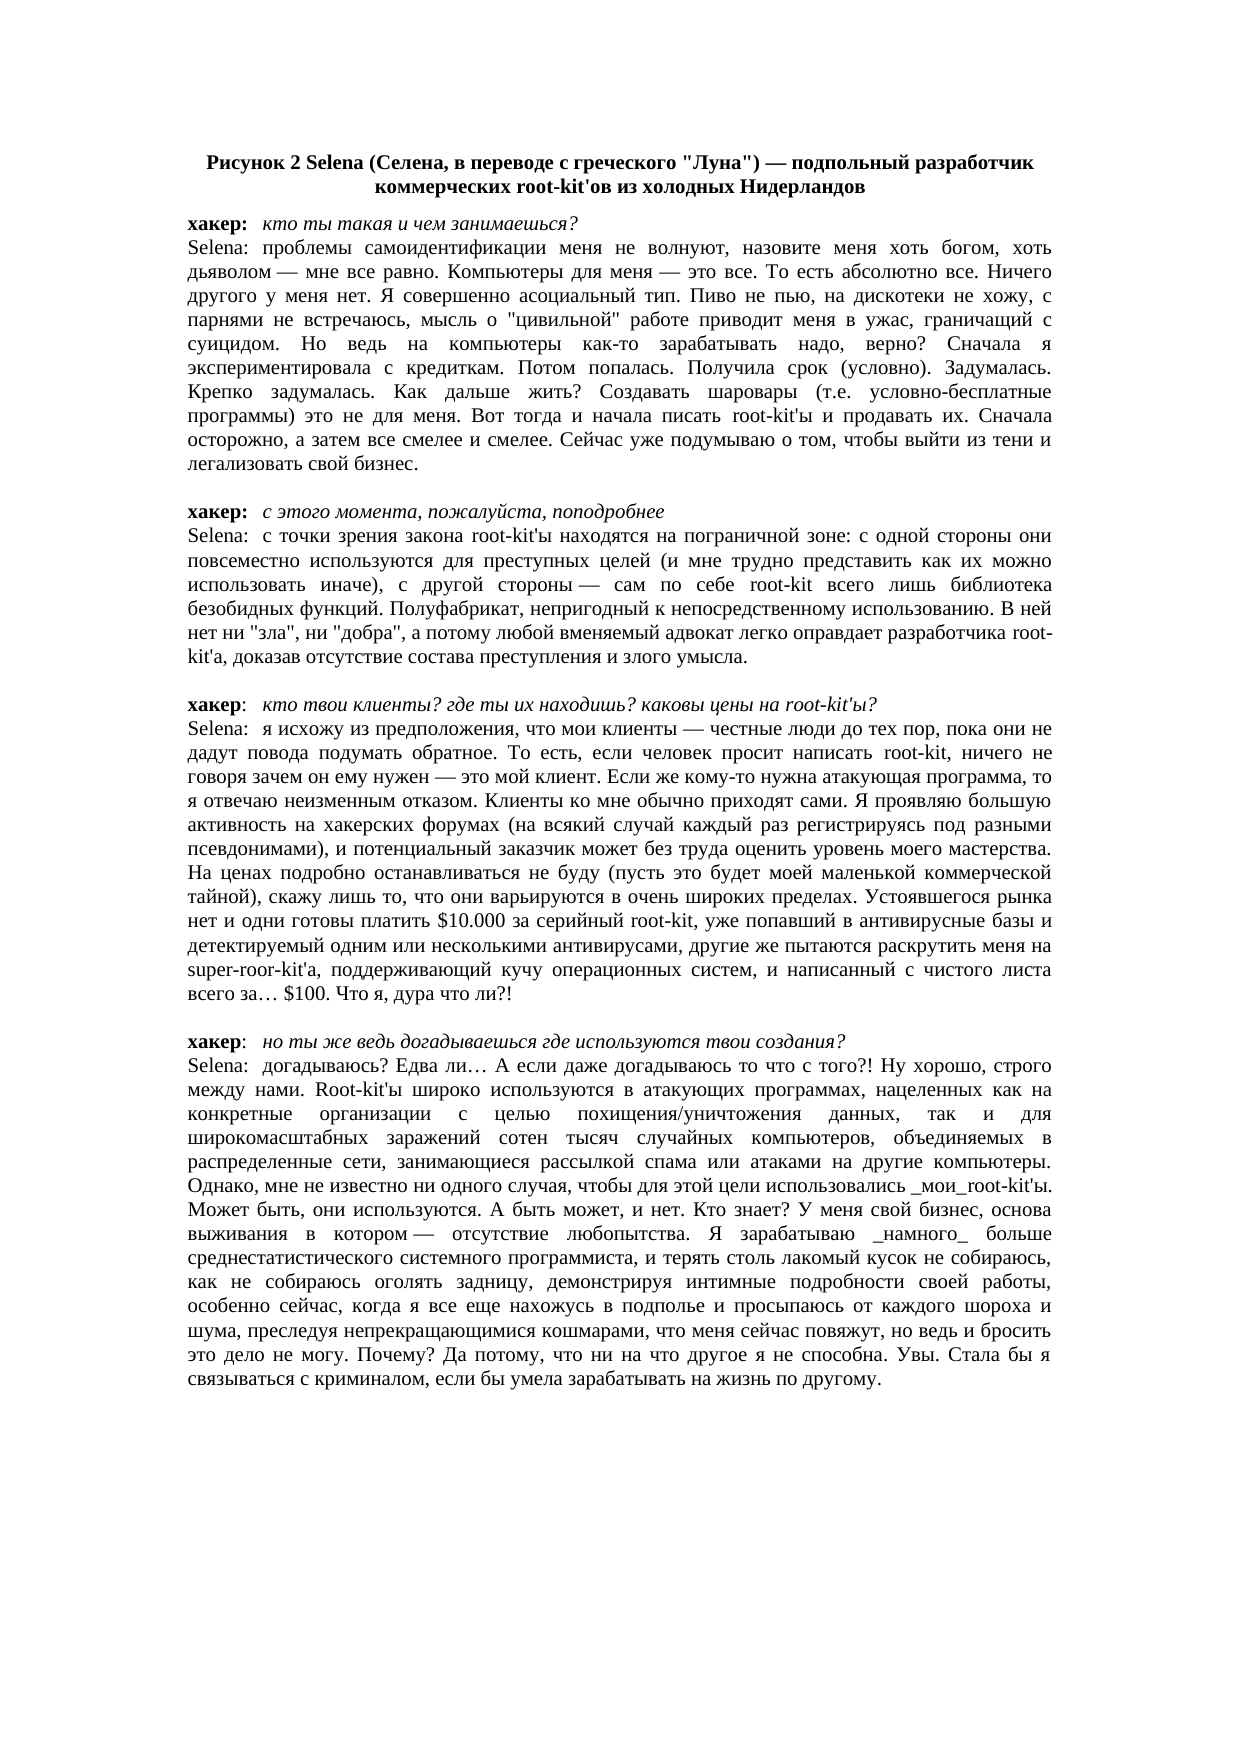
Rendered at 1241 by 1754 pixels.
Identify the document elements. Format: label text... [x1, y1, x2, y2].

text хакер: кто ты такая и чем занимаешься? [187, 211, 1053, 235]
text Selena: я исхожу из предположения, что мои клиенты — честные люди до тех пор, пока они не дадут повода подумать обратное. То есть, если человек просит написать root-kit, ничего не говоря зачем он ему нужен — это мой клиент. Если же кому-то нужна атакующая программа, то я отвечаю неизменным отказом. Клиенты ко мне обычно приходят сами. Я проявляю большую активность на хакерских форумах (на всякий случай каждый раз регистрируясь под разными псевдонимами), и потенциальный заказчик может без труда оценить уровень моего мастерства. На ценах подробно останавливаться не буду (пусть это будет моей маленькой коммерческой тайной), скажу лишь то, что они варьируются в очень широких пределах. Устоявшегося рынка нет и одни готовы платить $10.000 за серийный root-kit, уже попавший в антивирусные базы и детектируемый одним или несколькими антивирусами, другие же пытаются раскрутить меня на super-roor-kit'а, поддерживающий кучу операционных систем, и написанный с чистого листа всего за… $100. Что я, дура что ли?! [187, 716, 1053, 1005]
text хакер: кто твои клиенты? где ты их находишь? каковы цены на root-kit'ы? [187, 692, 1053, 716]
text Selena: с точки зрения закона root-kit'ы находятся на пограничной зоне: с одной стороны они повсеместно используются для преступных целей (и мне трудно представить как их можно использовать иначе), с другой стороны — сам по себе root-kit всего лишь библиотека безобидных функций. Полуфабрикат, непригодный к непосредственному использованию. В ней нет ни "зла", ни "добра", а потому любой вменяемый адвокат легко оправдает разработчика root-kit'а, доказав отсутствие состава преступления и злого умысла. [187, 523, 1053, 668]
text хакер: с этого момента, пожалуйста, поподробнее [187, 499, 1053, 523]
text Рисунок 2 Selena (Селена, в переводе с греческого "Луна") — подпольный разработчик коммерческих root-kit'ов из холодных Нидерландов [187, 150, 1053, 198]
text Selena: проблемы самоидентификации меня не волнуют, назовите меня хоть богом, хоть дьяволом — мне все равно. Компьютеры для меня — это все. То есть абсолютно все. Ничего другого у меня нет. Я совершенно асоциальный тип. Пиво не пью, на дискотеки не хожу, с парнями не встречаюсь, мысль о "цивильной" работе приводит меня в ужас, граничащий с суицидом. Но ведь на компьютеры как-то зарабатывать надо, верно? Сначала я экспериментировала с кредиткам. Потом попалась. Получила срок (условно). Задумалась. Крепко задумалась. Как дальше жить? Создавать шаровары (т.е. условно-бесплатные программы) это не для меня. Вот тогда и начала писать root-kit'ы и продавать их. Сначала осторожно, а затем все смелее и смелее. Сейчас уже подумываю о том, чтобы выйти из тени и легализовать свой бизнес. [187, 235, 1053, 475]
text хакер: но ты же ведь догадываешься где используются твои создания? [187, 1029, 1053, 1053]
text Selena: догадываюсь? Едва ли… А если даже догадываюсь то что с того?! Ну хорошо, строго между нами. Root-kit'ы широко используются в атакующих программах, нацеленных как на конкретные организации с целью похищения/уничтожения данных, так и для широкомасштабных заражений сотен тысяч случайных компьютеров, объединяемых в распределенные сети, занимающиеся рассылкой спама или атаками на другие компьютеры. Однако, мне не известно ни одного случая, чтобы для этой цели использовались _мои_root-kit'ы. Может быть, они используются. А быть может, и нет. Кто знает? У меня свой бизнес, основа выживания в котором — отсутствие любопытства. Я зарабатываю _намного_ больше среднестатистического системного программиста, и терять столь лакомый кусок не собираюсь, как не собираюсь оголять задницу, демонстрируя интимные подробности своей работы, особенно сейчас, когда я все еще нахожусь в подполье и просыпаюсь от каждого шороха и шума, преследуя непрекращающимися кошмарами, что меня сейчас повяжут, но ведь и бросить это дело не могу. Почему? Да потому, что ни на что другое я не способна. Увы. Стала бы я связываться с криминалом, если бы умела зарабатывать на жизнь по другому. [187, 1053, 1053, 1390]
